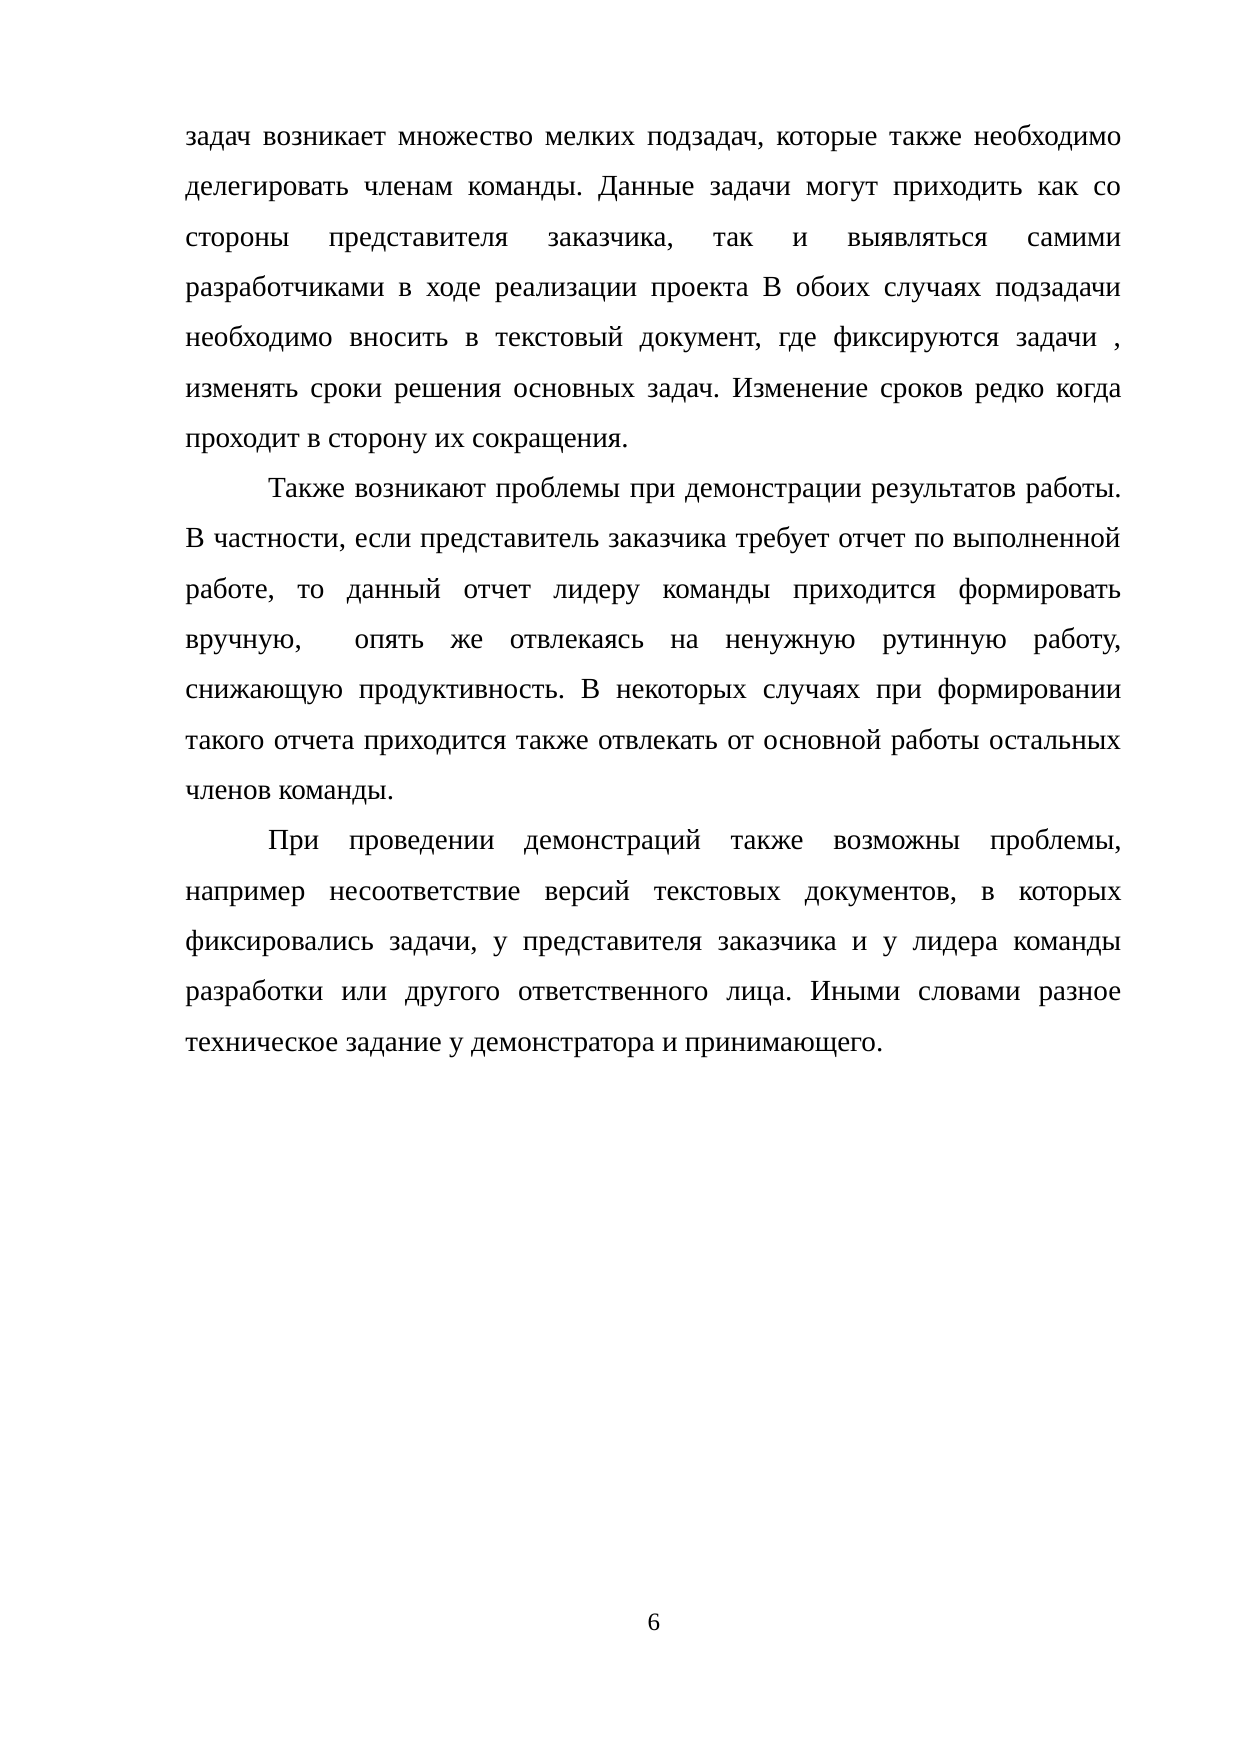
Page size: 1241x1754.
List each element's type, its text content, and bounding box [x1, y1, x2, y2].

text Также возникают проблемы при демонстрации результатов работы. В частности, если представитель заказчика требует отчет по выполненной работе, то данный отчет лидеру команды приходится формировать вручную, опять же отвлекаясь на ненужную рутинную работу, снижающую продуктивность. В некоторых случаях при формировании такого отчета приходится также отвлекать от основной работы остальных членов команды. [185, 470, 1122, 806]
text При проведении демонстраций также возможны проблемы, например несоответствие версий текстовых документов, в которых фиксировались задачи, у представителя заказчика и у лидера команды разработки или другого ответственного лица. Иными словами разное техническое задание у демонстратора и принимающего. [185, 822, 1122, 1057]
text задач возникает множество мелких подзадач, которые также необходимо делегировать членам команды. Данные задачи могут приходить как со стороны представителя заказчика, так и выявляться самими разработчиками в ходе реализации проекта В обоих случаях подзадачи необходимо вносить в текстовый документ, где фиксируются задачи , изменять сроки решения основных задач. Изменение сроков редко когда проходит в сторону их сокращения. [185, 118, 1122, 453]
